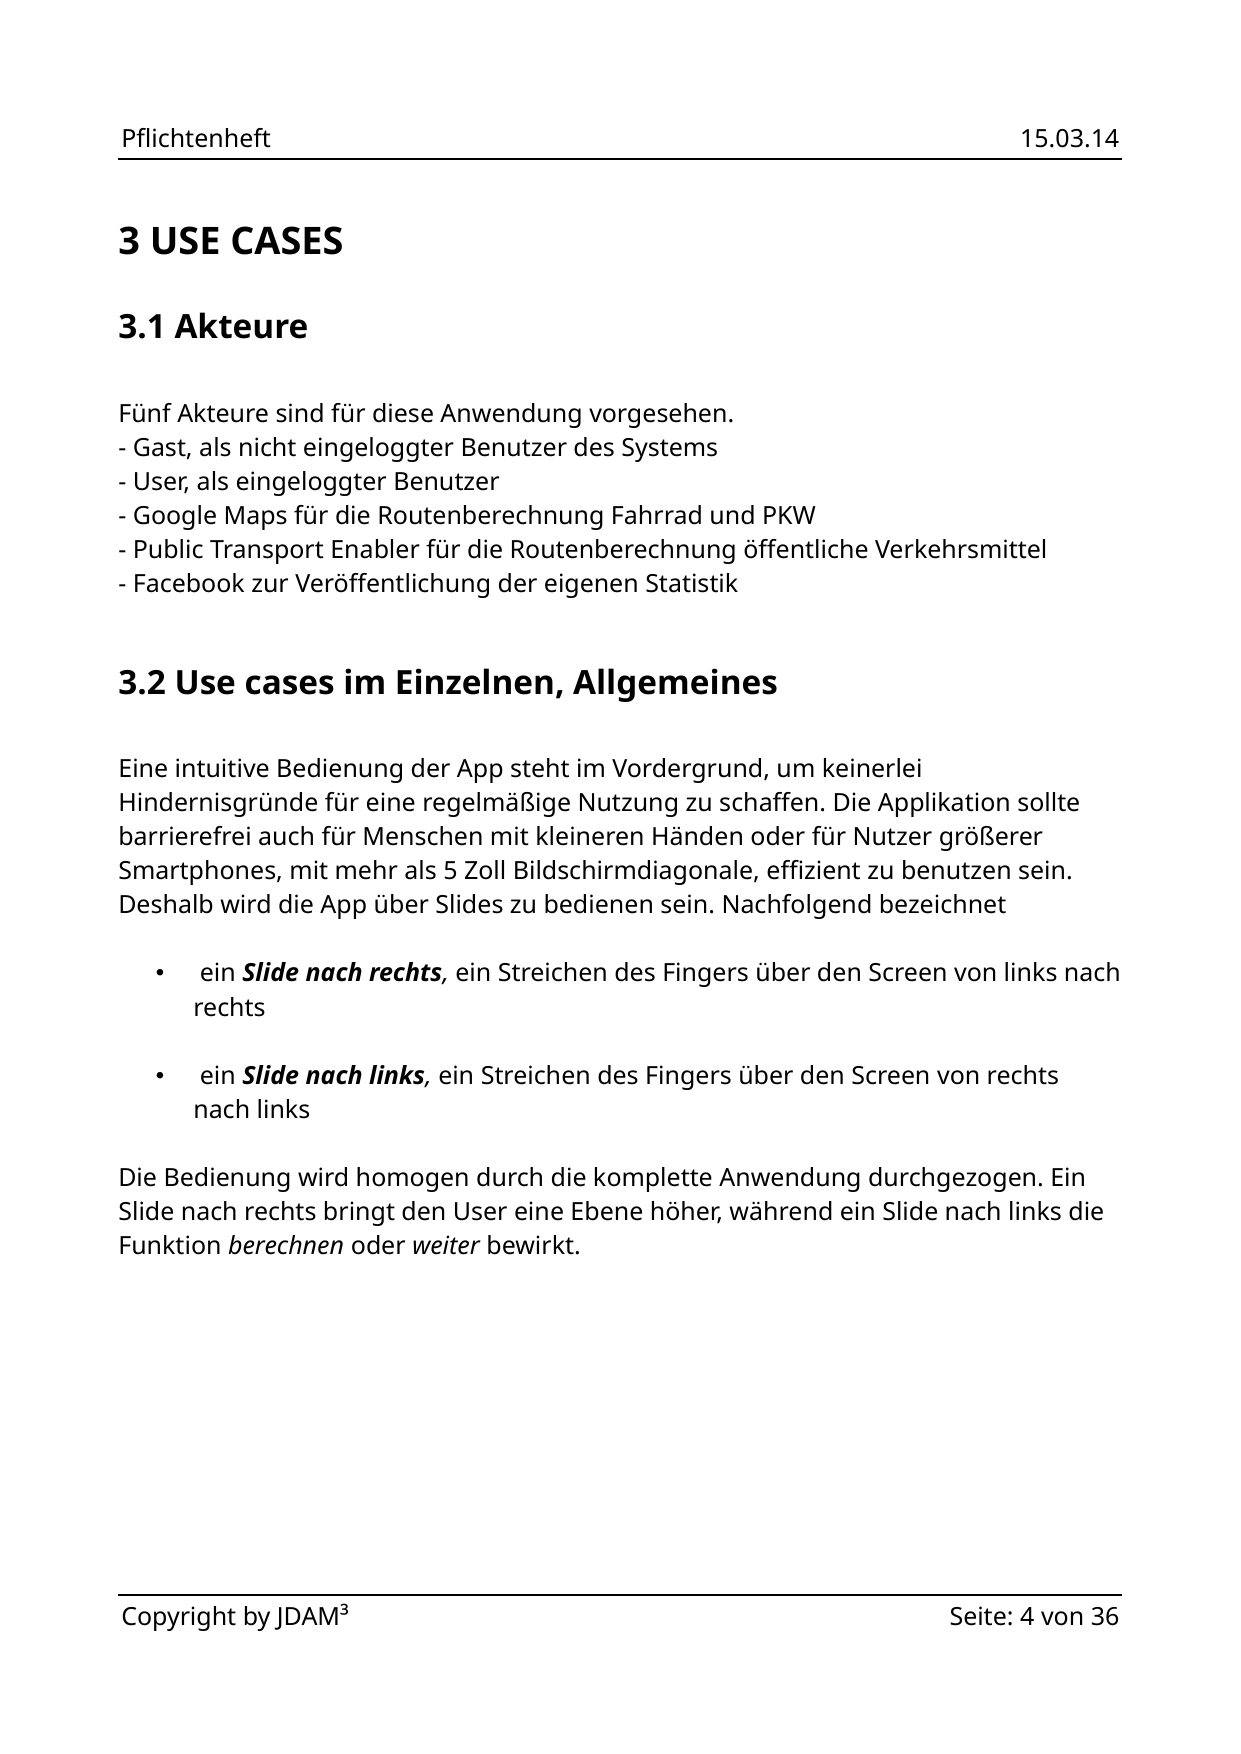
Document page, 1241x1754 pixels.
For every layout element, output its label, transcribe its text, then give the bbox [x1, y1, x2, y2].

text - Public Transport Enabler für die Routenberechnung öffentliche Verkehrsmittel [118, 532, 1122, 566]
text - User, als eingeloggter Benutzer [118, 463, 1122, 497]
list ein Slide nach rechts, ein Streichen des Fingers über den Screen von links nach rechts [156, 955, 1122, 1023]
subtitle 3.1 Akteure [118, 303, 1122, 349]
text - Gast, als nicht eingeloggter Benutzer des Systems [118, 429, 1122, 463]
subtitle 3 USE CASES [118, 214, 1122, 266]
subtitle 3.2 Use cases im Einzelnen, Allgemeines [118, 659, 1122, 704]
text Eine intuitive Bedienung der App steht im Vordergrund, um keinerlei Hindernisgründe für eine regelmäßige Nutzung zu schaffen. Die Applikation sollte barrierefrei auch für Menschen mit kleineren Händen oder für Nutzer größerer Smartphones, mit mehr als 5 Zoll Bildschirmdiagonale, effizient zu benutzen sein. Deshalb wird die App über Slides zu bedienen sein. Nachfolgend bezeichnet [118, 751, 1122, 921]
text Fünf Akteure sind für diese Anwendung vorgesehen. [118, 395, 1122, 429]
list ein Slide nach links, ein Streichen des Fingers über den Screen von rechts nach links [156, 1057, 1122, 1125]
text Die Bedienung wird homogen durch die komplette Anwendung durchgezogen. Ein Slide nach rechts bringt den User eine Ebene höher, während ein Slide nach links die Funktion berechnen oder weiter bewirkt. [118, 1159, 1122, 1262]
text - Google Maps für die Routenberechnung Fahrrad und PKW [118, 497, 1122, 532]
text - Facebook zur Veröffentlichung der eigenen Statistik [118, 566, 1122, 600]
